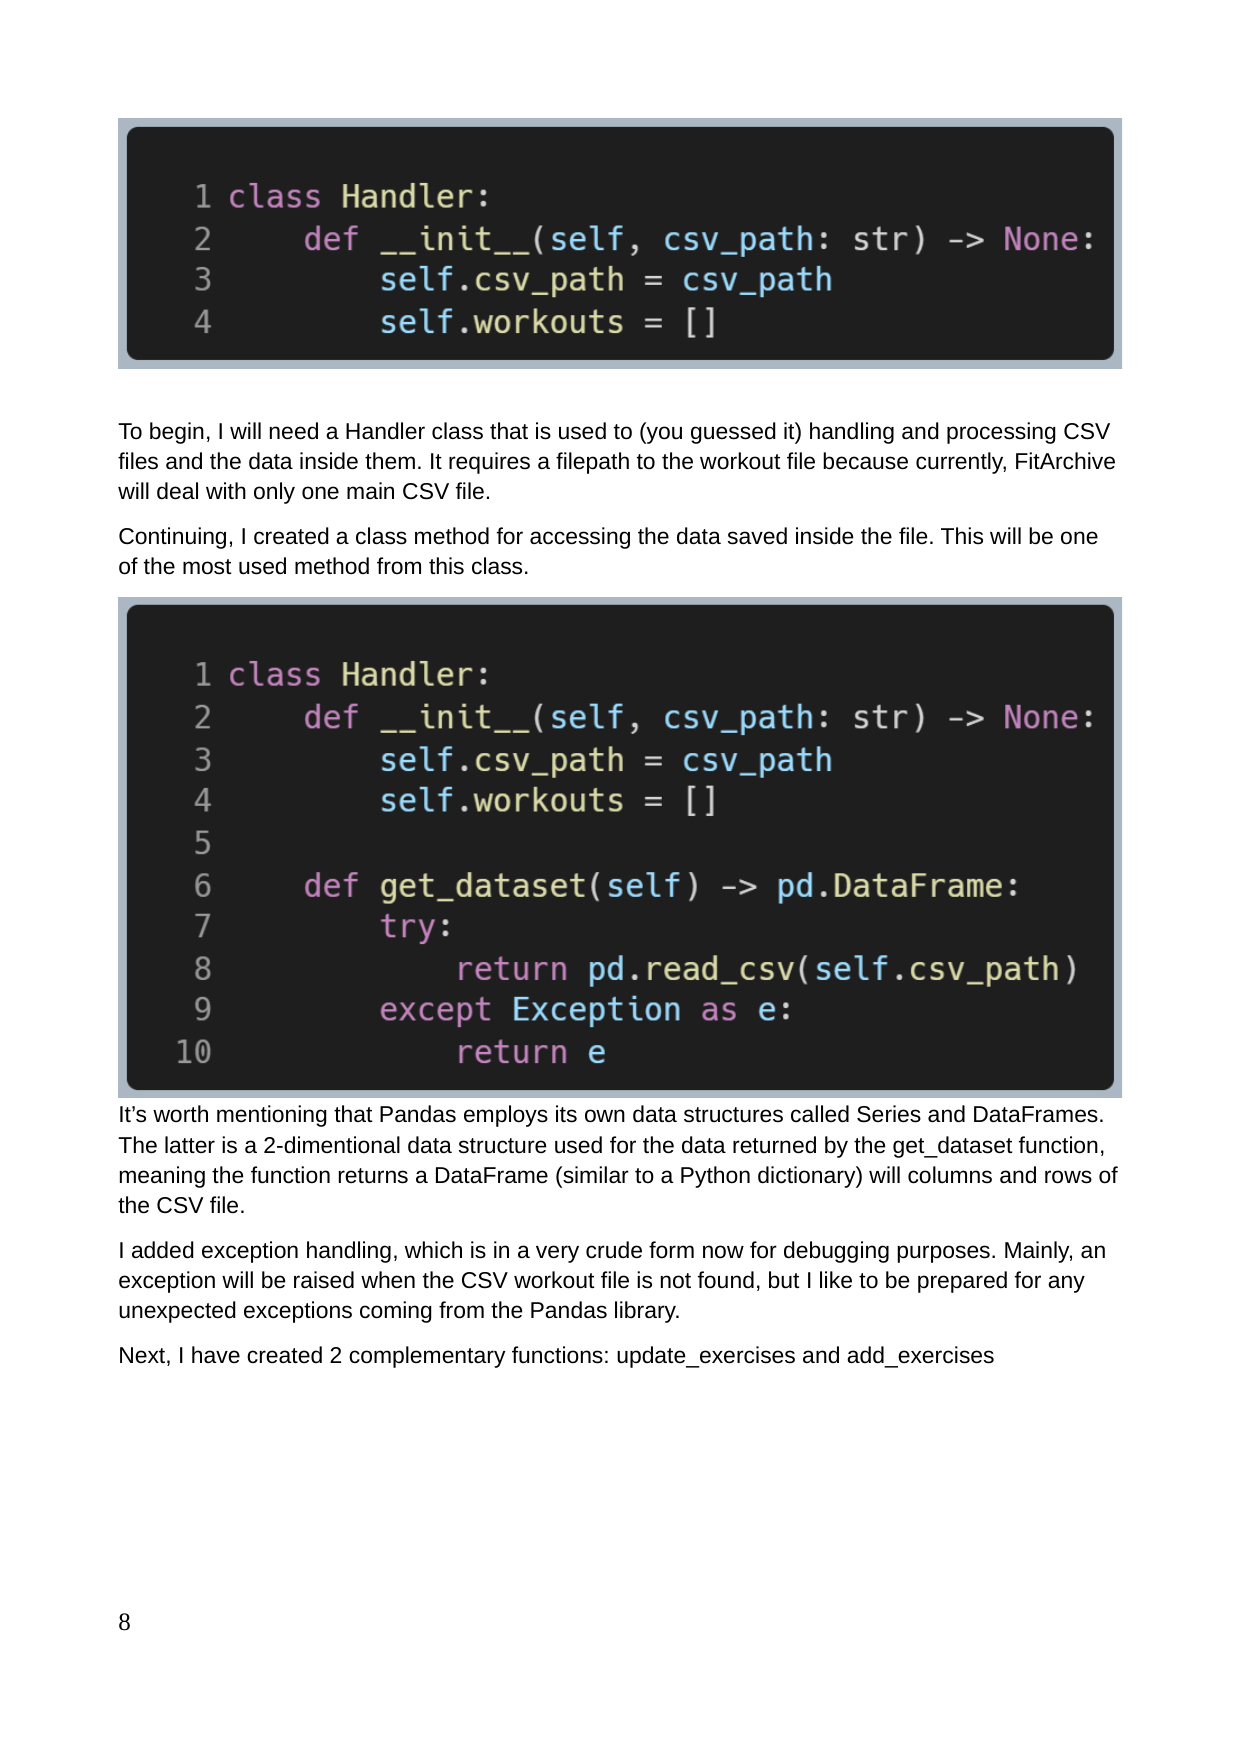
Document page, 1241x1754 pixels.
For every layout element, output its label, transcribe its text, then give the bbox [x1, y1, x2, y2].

text I added exception handling, which is in a very crude form now for debugging purposes. Mainly, an exception will be raised when the CSV workout file is not found, but I like to be prepared for any unexpected exceptions coming from the Pandas library. [118, 1237, 1122, 1324]
picture [118, 597, 1123, 1098]
text It’s worth mentioning that Pandas employs its own data structures called Series and DataFrames. The latter is a 2-dimentional data structure used for the data returned by the get_dataset function, meaning the function returns a DataFrame (similar to a Python dictionary) will columns and rows of the CSV file. [118, 1098, 1122, 1218]
text Continuing, I created a class method for accessing the data saved inside the file. This will be one of the most used method from this class. [118, 523, 1122, 579]
text Next, I have created 2 complementary functions: update_exercises and add_exercises [118, 1342, 1122, 1368]
picture [118, 118, 1123, 369]
text To begin, I will need a Handler class that is used to (you guessed it) handling and processing CSV files and the data inside them. It requires a filepath to the workout file because currently, FitArchive will deal with only one main CSV file. [118, 418, 1122, 504]
